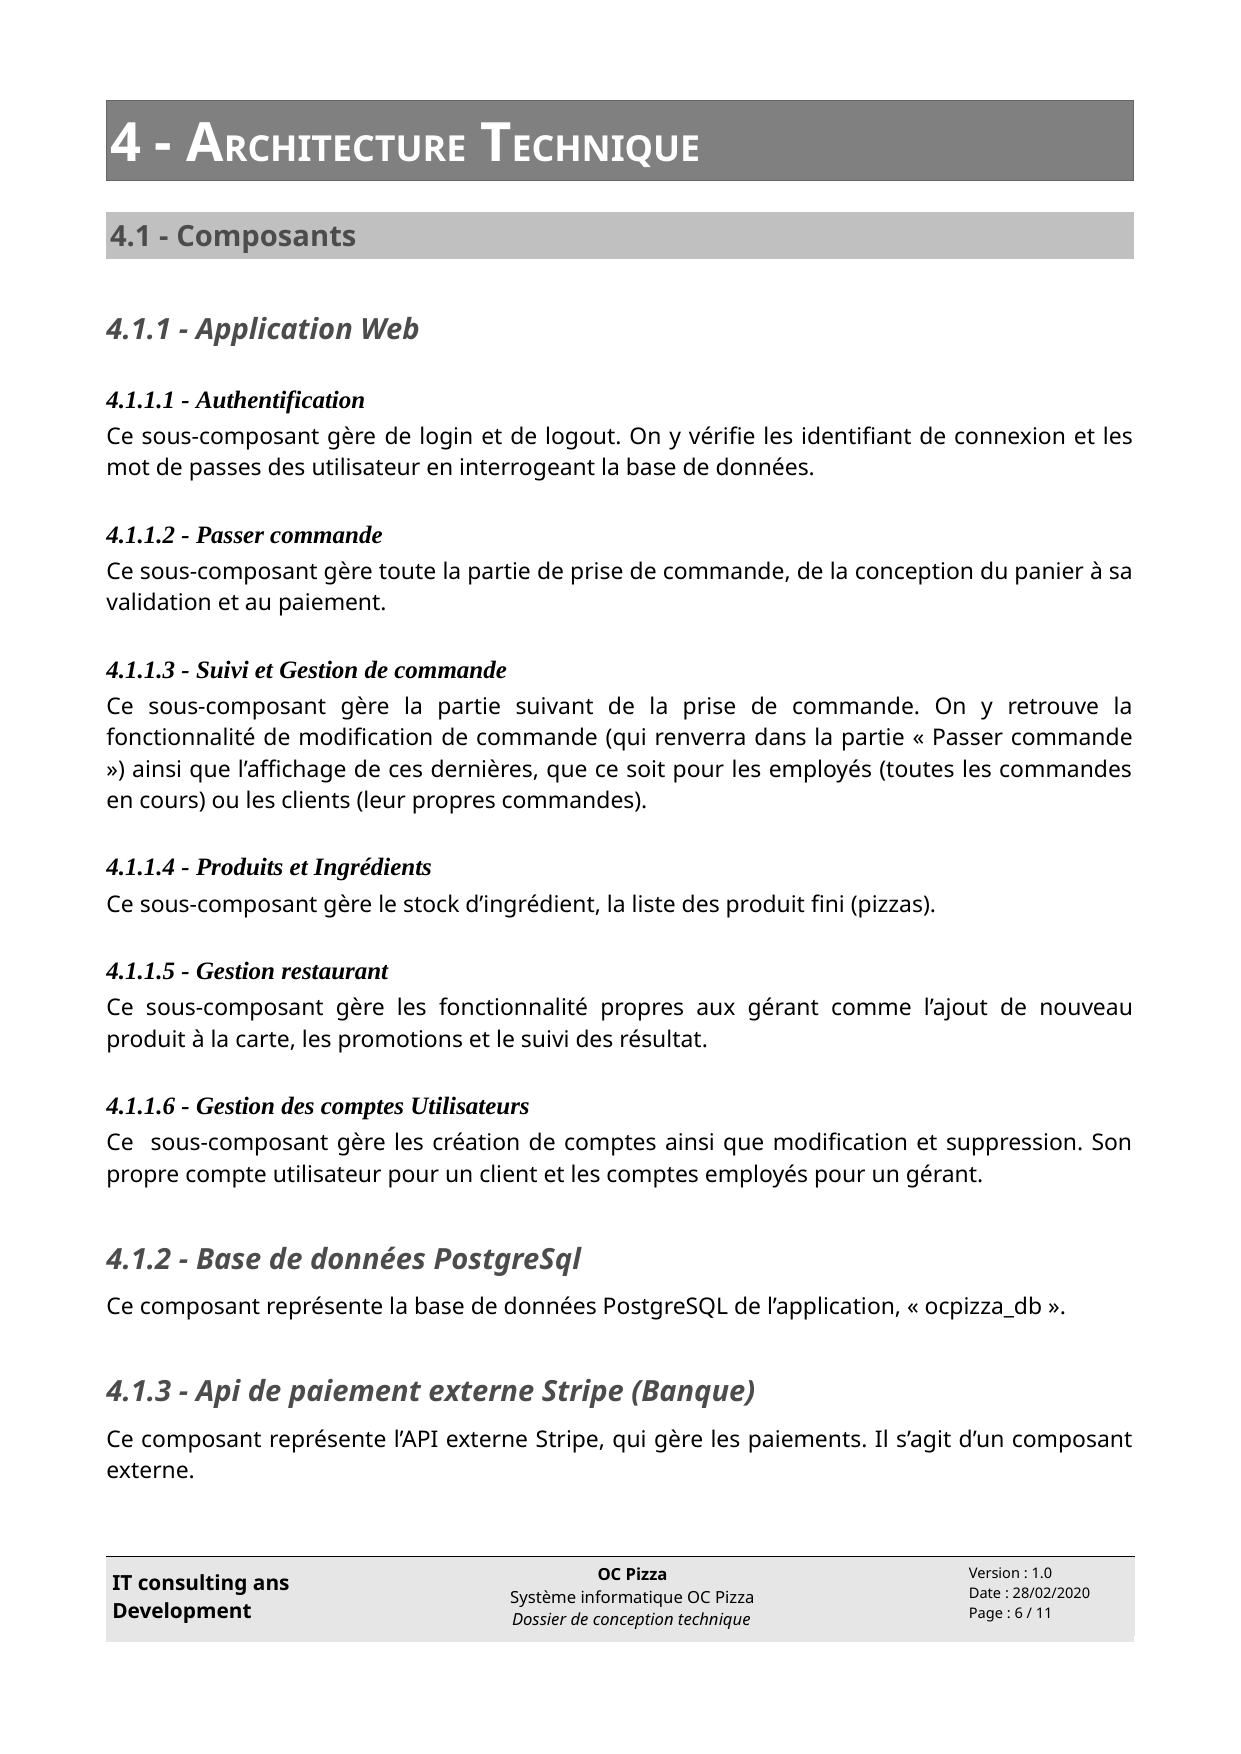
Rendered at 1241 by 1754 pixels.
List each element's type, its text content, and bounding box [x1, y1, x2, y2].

subtitle Gestion restaurant [106, 956, 1134, 985]
text Ce sous-composant gère la partie suivant de la prise de commande. On y retrouve la fonctionnalité de modification de commande (qui renverra dans la partie « Passer commande ») ainsi que l’affichage de ces dernières, que ce soit pour les employés (toutes les commandes en cours) ou les clients (leur propres commandes). [106, 690, 1134, 815]
subtitle Gestion des comptes Utilisateurs [106, 1091, 1134, 1120]
subtitle Architecture Technique [107, 101, 1133, 180]
subtitle Base de données PostgreSql [106, 1238, 1134, 1278]
subtitle Application Web [106, 308, 1134, 348]
text Ce sous-composant gère de login et de logout. On y vérifie les identifiant de connexion et les mot de passes des utilisateur en interrogeant la base de données. [106, 420, 1134, 482]
subtitle Api de paiement externe Stripe (Banque) [106, 1370, 1134, 1410]
text Ce sous-composant gère toute la partie de prise de commande, de la conception du panier à sa validation et au paiement. [106, 555, 1134, 617]
subtitle Suivi et Gestion de commande [106, 655, 1134, 684]
subtitle Composants [107, 213, 1133, 258]
subtitle Passer commande [106, 520, 1134, 549]
subtitle Authentification [106, 385, 1134, 414]
text Ce sous-composant gère les création de comptes ainsi que modification et suppression. Son propre compte utilisateur pour un client et les comptes employés pour un gérant. [106, 1126, 1134, 1189]
text Ce composant représente l’API externe Stripe, qui gère les paiements. Il s’agit d’un composant externe. [106, 1422, 1134, 1485]
text Ce sous-composant gère le stock d’ingrédient, la liste des produit fini (pizzas). [106, 887, 1134, 919]
text Ce sous-composant gère les fonctionnalité propres aux gérant comme l’ajout de nouveau produit à la carte, les promotions et le suivi des résultat. [106, 991, 1134, 1054]
subtitle Produits et Ingrédients [106, 852, 1134, 881]
text Ce composant représente la base de données PostgreSQL de l’application, « ocpizza_db ». [106, 1290, 1134, 1321]
